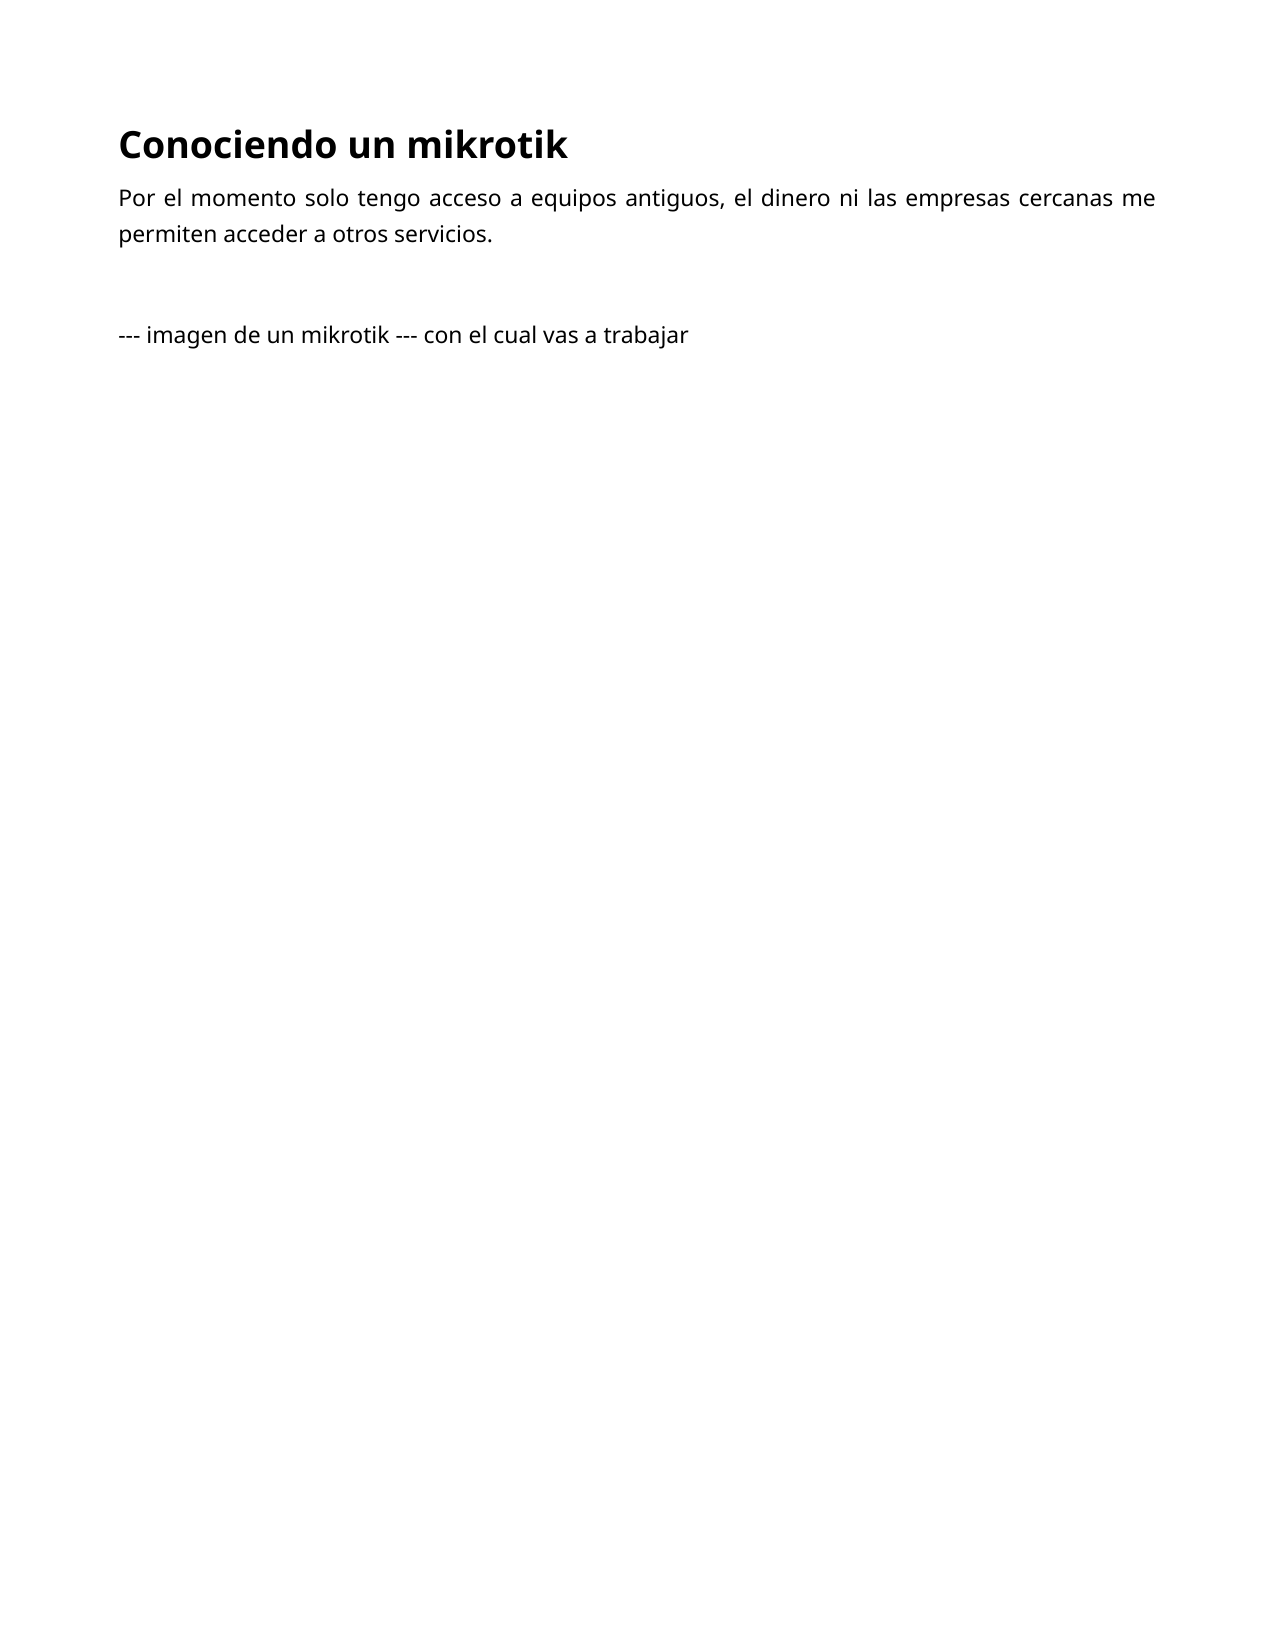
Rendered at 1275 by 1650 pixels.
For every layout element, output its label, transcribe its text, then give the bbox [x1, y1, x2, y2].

subtitle Conociendo un mikrotik [118, 118, 1157, 169]
text --- imagen de un mikrotik --- con el cual vas a trabajar [118, 319, 1157, 350]
text Por el momento solo tengo acceso a equipos antiguos, el dinero ni las empresas cercanas me permiten acceder a otros servicios. [118, 182, 1157, 249]
